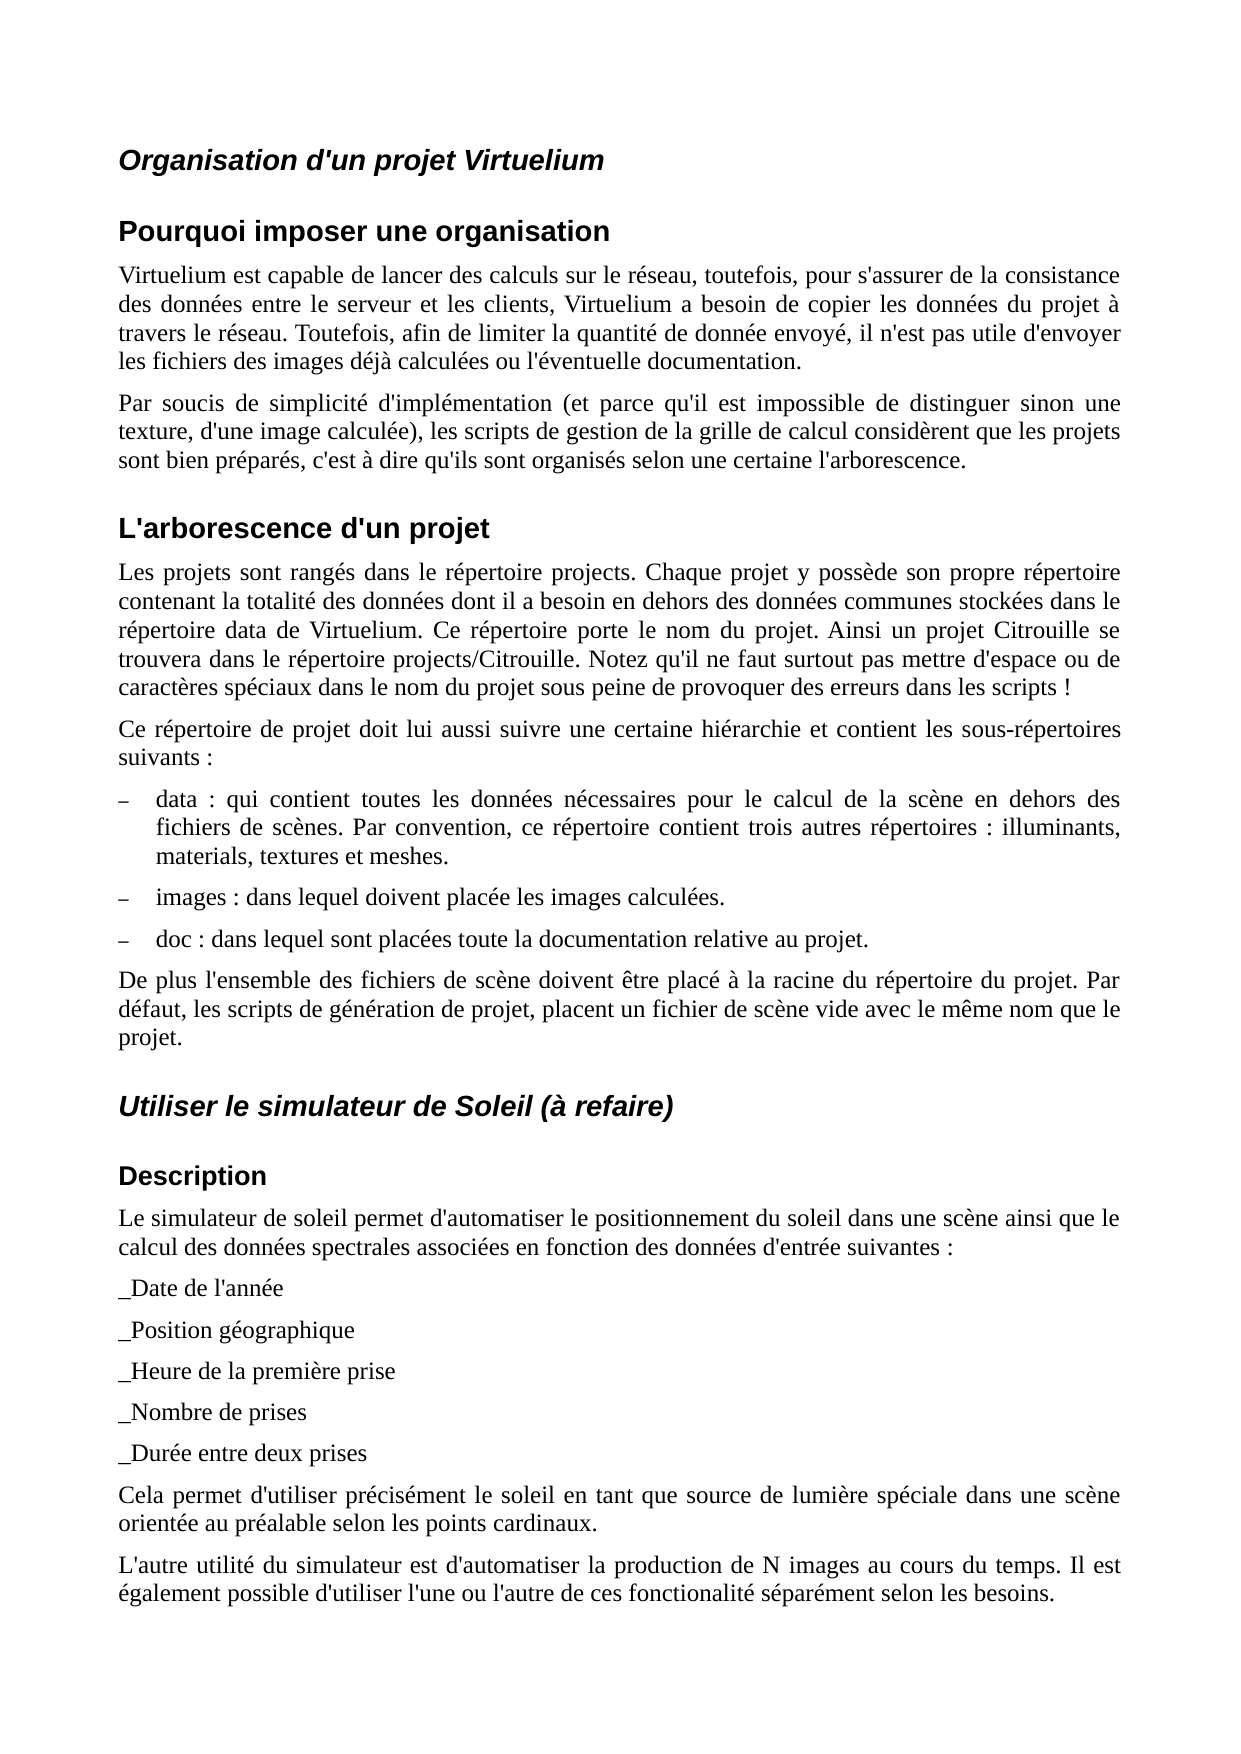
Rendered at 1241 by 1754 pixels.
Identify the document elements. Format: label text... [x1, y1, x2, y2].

text _Durée entre deux prises [118, 1438, 1122, 1467]
text De plus l'ensemble des fichiers de scène doivent être placé à la racine du répertoire du projet. Par défaut, les scripts de génération de projet, placent un fichier de scène vide avec le même nom que le projet. [118, 965, 1122, 1051]
text Virtuelium est capable de lancer des calculs sur le réseau, toutefois, pour s'assurer de la consistance des données entre le serveur et les clients, Virtuelium a besoin de copier les données du projet à travers le réseau. Toutefois, afin de limiter la quantité de donnée envoyé, il n'est pas utile d'envoyer les fichiers des images déjà calculées ou l'éventuelle documentation. [118, 260, 1122, 375]
list data : qui contient toutes les données nécessaires pour le calcul de la scène en dehors des fichiers de scènes. Par convention, ce répertoire contient trois autres répertoires : illuminants, materials, textures et meshes. [118, 784, 1122, 870]
text Les projets sont rangés dans le répertoire projects. Chaque projet y possède son propre répertoire contenant la totalité des données dont il a besoin en dehors des données communes stockées dans le répertoire data de Virtuelium. Ce répertoire porte le nom du projet. Ainsi un projet Citrouille se trouvera dans le répertoire projects/Citrouille. Notez qu'il ne faut surtout pas mettre d'espace ou de caractères spéciaux dans le nom du projet sous peine de provoquer des erreurs dans les scripts ! [118, 557, 1122, 701]
list doc : dans lequel sont placées toute la documentation relative au projet. [118, 924, 1122, 952]
subtitle L'arborescence d'un projet [118, 511, 1122, 545]
text _Date de l'année [118, 1273, 1122, 1302]
text _Heure de la première prise [118, 1356, 1122, 1385]
subtitle Organisation d'un projet Virtuelium [118, 143, 1122, 177]
text Ce répertoire de projet doit lui aussi suivre une certaine hiérarchie et contient les sous-répertoires suivants : [118, 714, 1122, 771]
text _Nombre de prises [118, 1397, 1122, 1426]
text L'autre utilité du simulateur est d'automatiser la production de N images au cours du temps. Il est également possible d'utiliser l'une ou l'autre de ces fonctionalité séparément selon les besoins. [118, 1550, 1122, 1607]
text Le simulateur de soleil permet d'automatiser le positionnement du soleil dans une scène ainsi que le calcul des données spectrales associées en fonction des données d'entrée suivantes : [118, 1203, 1122, 1261]
list images : dans lequel doivent placée les images calculées. [118, 882, 1122, 911]
text Cela permet d'utiliser précisément le soleil en tant que source de lumière spéciale dans une scène orientée au préalable selon les points cardinaux. [118, 1480, 1122, 1537]
text Par soucis de simplicité d'implémentation (et parce qu'il est impossible de distinguer sinon une texture, d'une image calculée), les scripts de gestion de la grille de calcul considèrent que les projets sont bien préparés, c'est à dire qu'ils sont organisés selon une certaine l'arborescence. [118, 388, 1122, 474]
text _Position géographique [118, 1315, 1122, 1343]
subtitle Utiliser le simulateur de Soleil (à refaire) [118, 1089, 1122, 1122]
subtitle Description [118, 1160, 1122, 1191]
subtitle Pourquoi imposer une organisation [118, 214, 1122, 248]
